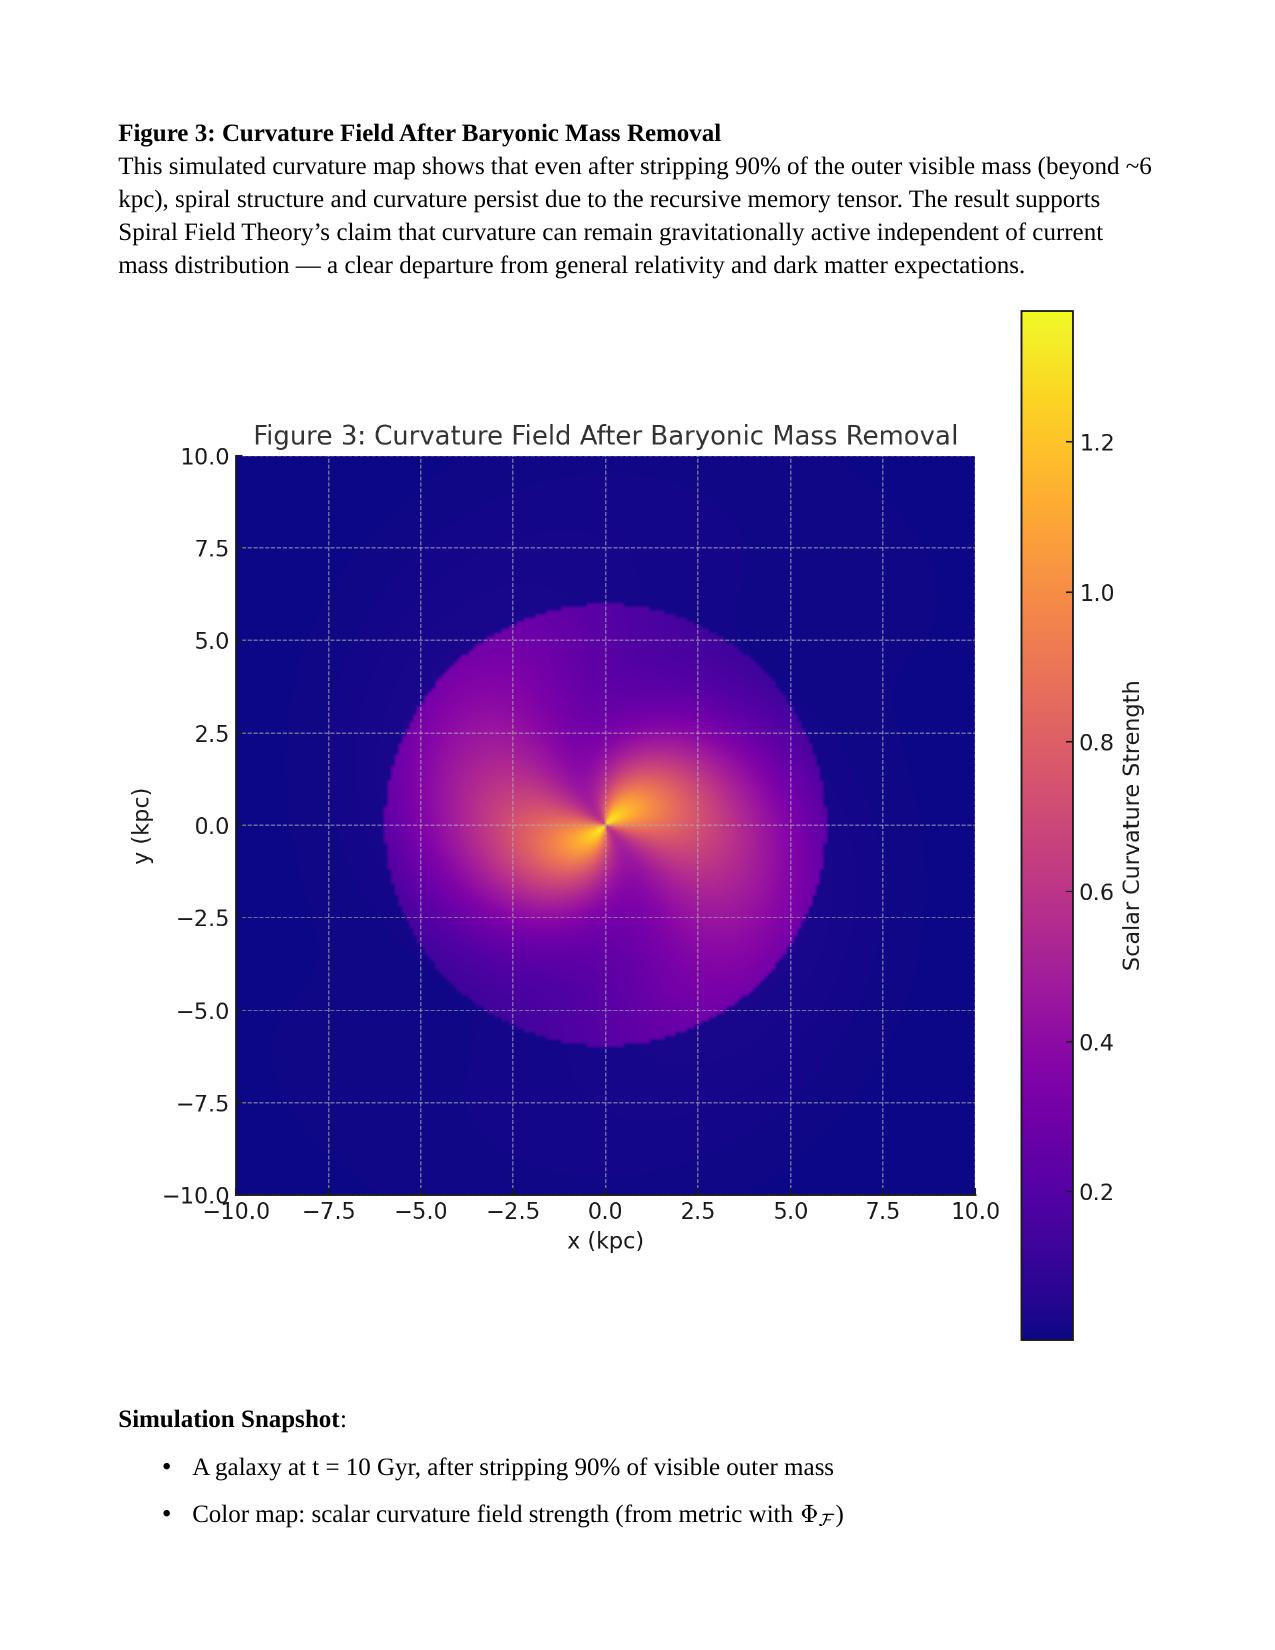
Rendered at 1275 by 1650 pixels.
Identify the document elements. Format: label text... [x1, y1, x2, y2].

list A galaxy at t = 10 Gyr, after stripping 90% of visible outer mass [162, 1452, 1157, 1481]
text Simulation Snapshot: [118, 1404, 1157, 1433]
list Color map: scalar curvature field strength (from metric with ) [162, 1499, 1157, 1528]
subtitle Figure 3: Curvature Field After Baryonic Mass Removal This simulated curvature map shows that even after stripping 90% of the outer visible mass (beyond ~6 kpc), spiral structure and curvature persist due to the recursive memory tensor. The result supports Spiral Field Theory’s claim that curvature can remain gravitationally active independent of current mass distribution — a clear departure from general relativity and dark matter expectations. [118, 118, 1157, 279]
picture [118, 297, 1157, 1353]
